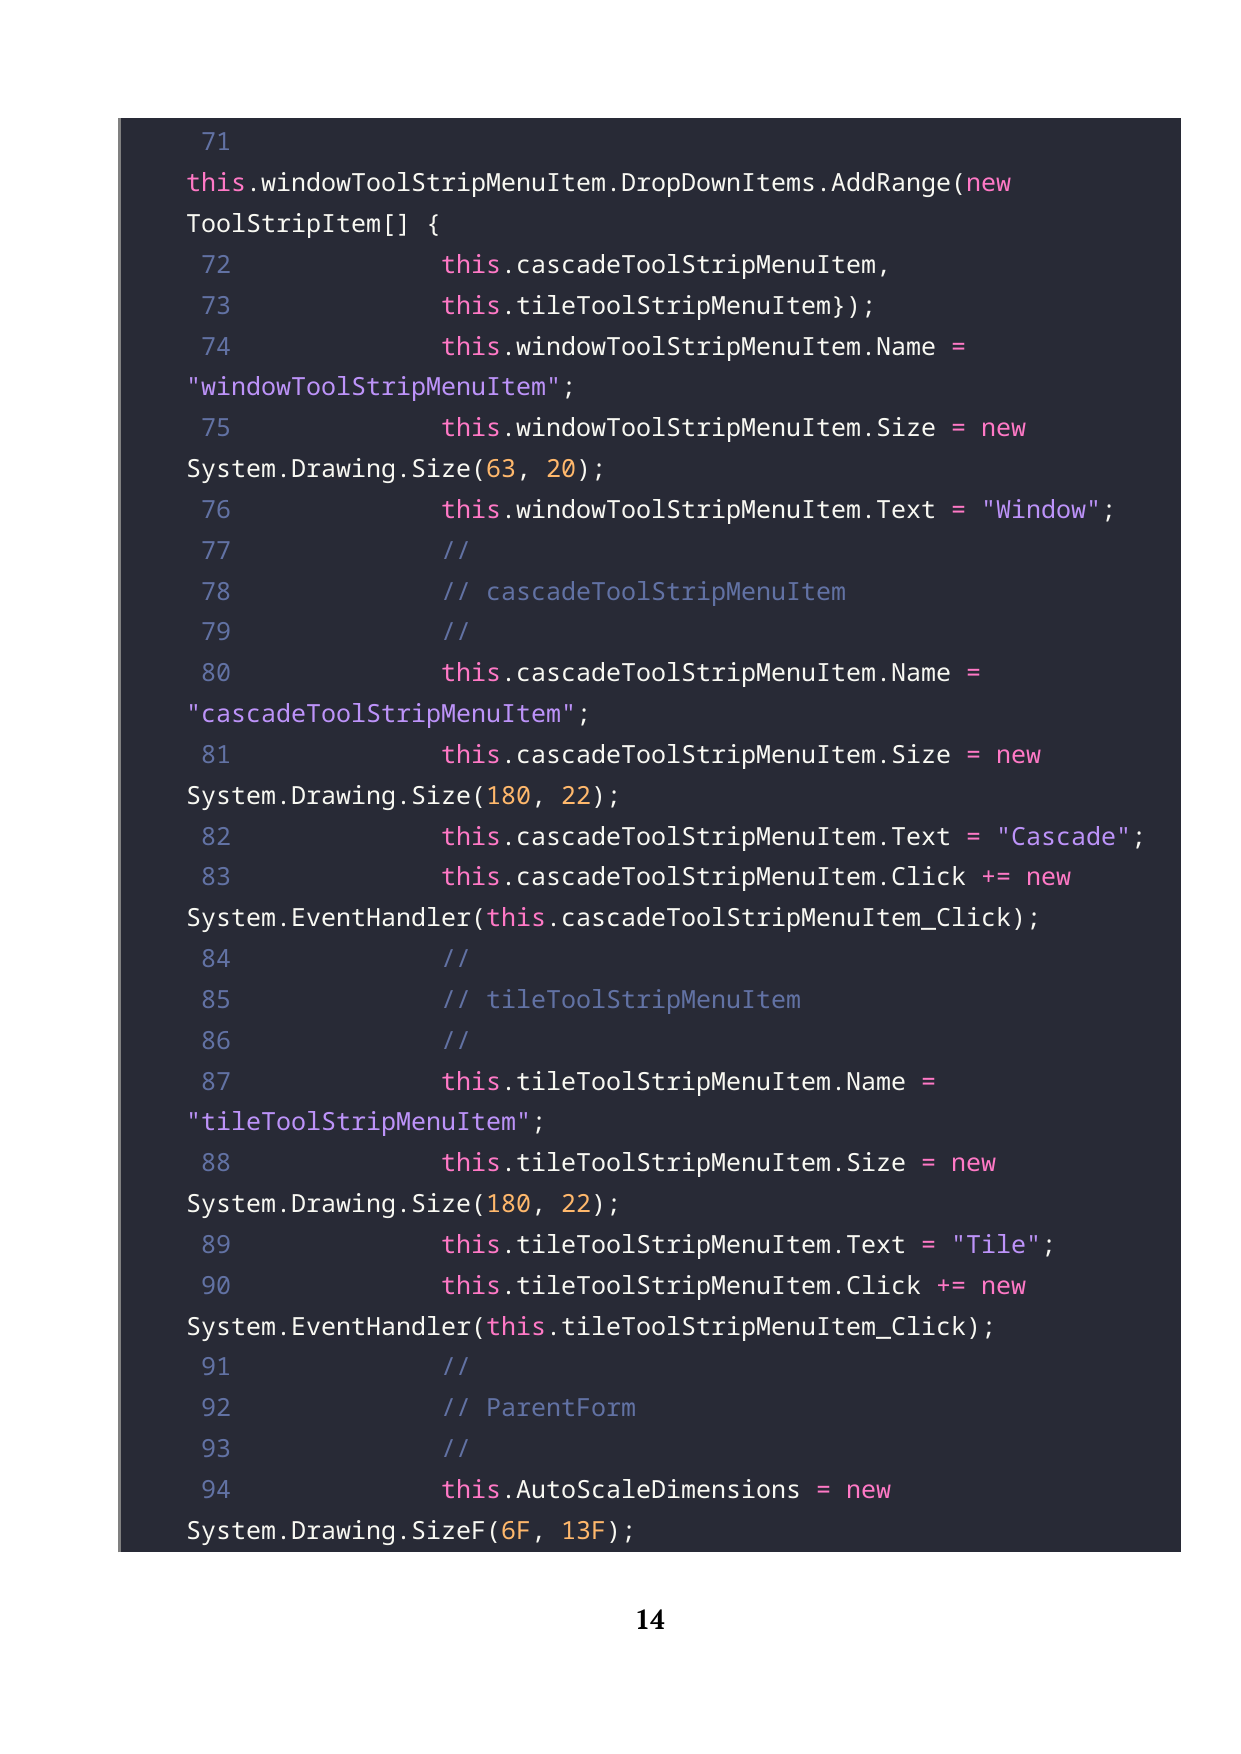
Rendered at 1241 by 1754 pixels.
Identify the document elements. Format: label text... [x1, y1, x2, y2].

text 85 // tileToolStripMenuItem [121, 976, 1181, 1016]
text 92 // ParentForm [121, 1384, 1181, 1424]
text 93 // [121, 1425, 1181, 1465]
text 82 this.cascadeToolStripMenuItem.Text = "Cascade"; [121, 812, 1181, 852]
text 87 this.tileToolStripMenuItem.Name = "tileToolStripMenuItem"; [121, 1057, 1181, 1138]
text 94 this.AutoScaleDimensions = new System.Drawing.SizeF(6F, 13F); [121, 1466, 1181, 1552]
text 78 // cascadeToolStripMenuItem [121, 567, 1181, 607]
text 84 // [121, 935, 1181, 975]
text 88 this.tileToolStripMenuItem.Size = new System.Drawing.Size(180, 22); [121, 1139, 1181, 1220]
text 89 this.tileToolStripMenuItem.Text = "Tile"; [121, 1221, 1181, 1261]
text 86 // [121, 1016, 1181, 1056]
text 74 this.windowToolStripMenuItem.Name = "windowToolStripMenuItem"; [121, 322, 1181, 403]
text 76 this.windowToolStripMenuItem.Text = "Window"; [121, 486, 1181, 526]
text 71 this.windowToolStripMenuItem.DropDownItems.AddRange(new ToolStripItem[] { [121, 118, 1181, 240]
text 90 this.tileToolStripMenuItem.Click += new System.EventHandler(this.tileToolStripMenuItem_Click); [121, 1261, 1181, 1342]
text 79 // [121, 608, 1181, 648]
text 83 this.cascadeToolStripMenuItem.Click += new System.EventHandler(this.cascadeToolStripMenuItem_Click); [121, 853, 1181, 934]
text 73 this.tileToolStripMenuItem}); [121, 281, 1181, 321]
text 75 this.windowToolStripMenuItem.Size = new System.Drawing.Size(63, 20); [121, 404, 1181, 485]
text 72 this.cascadeToolStripMenuItem, [121, 241, 1181, 281]
text 77 // [121, 526, 1181, 566]
text 91 // [121, 1343, 1181, 1383]
text 80 this.cascadeToolStripMenuItem.Name = "cascadeToolStripMenuItem"; [121, 649, 1181, 730]
text 81 this.cascadeToolStripMenuItem.Size = new System.Drawing.Size(180, 22); [121, 731, 1181, 811]
